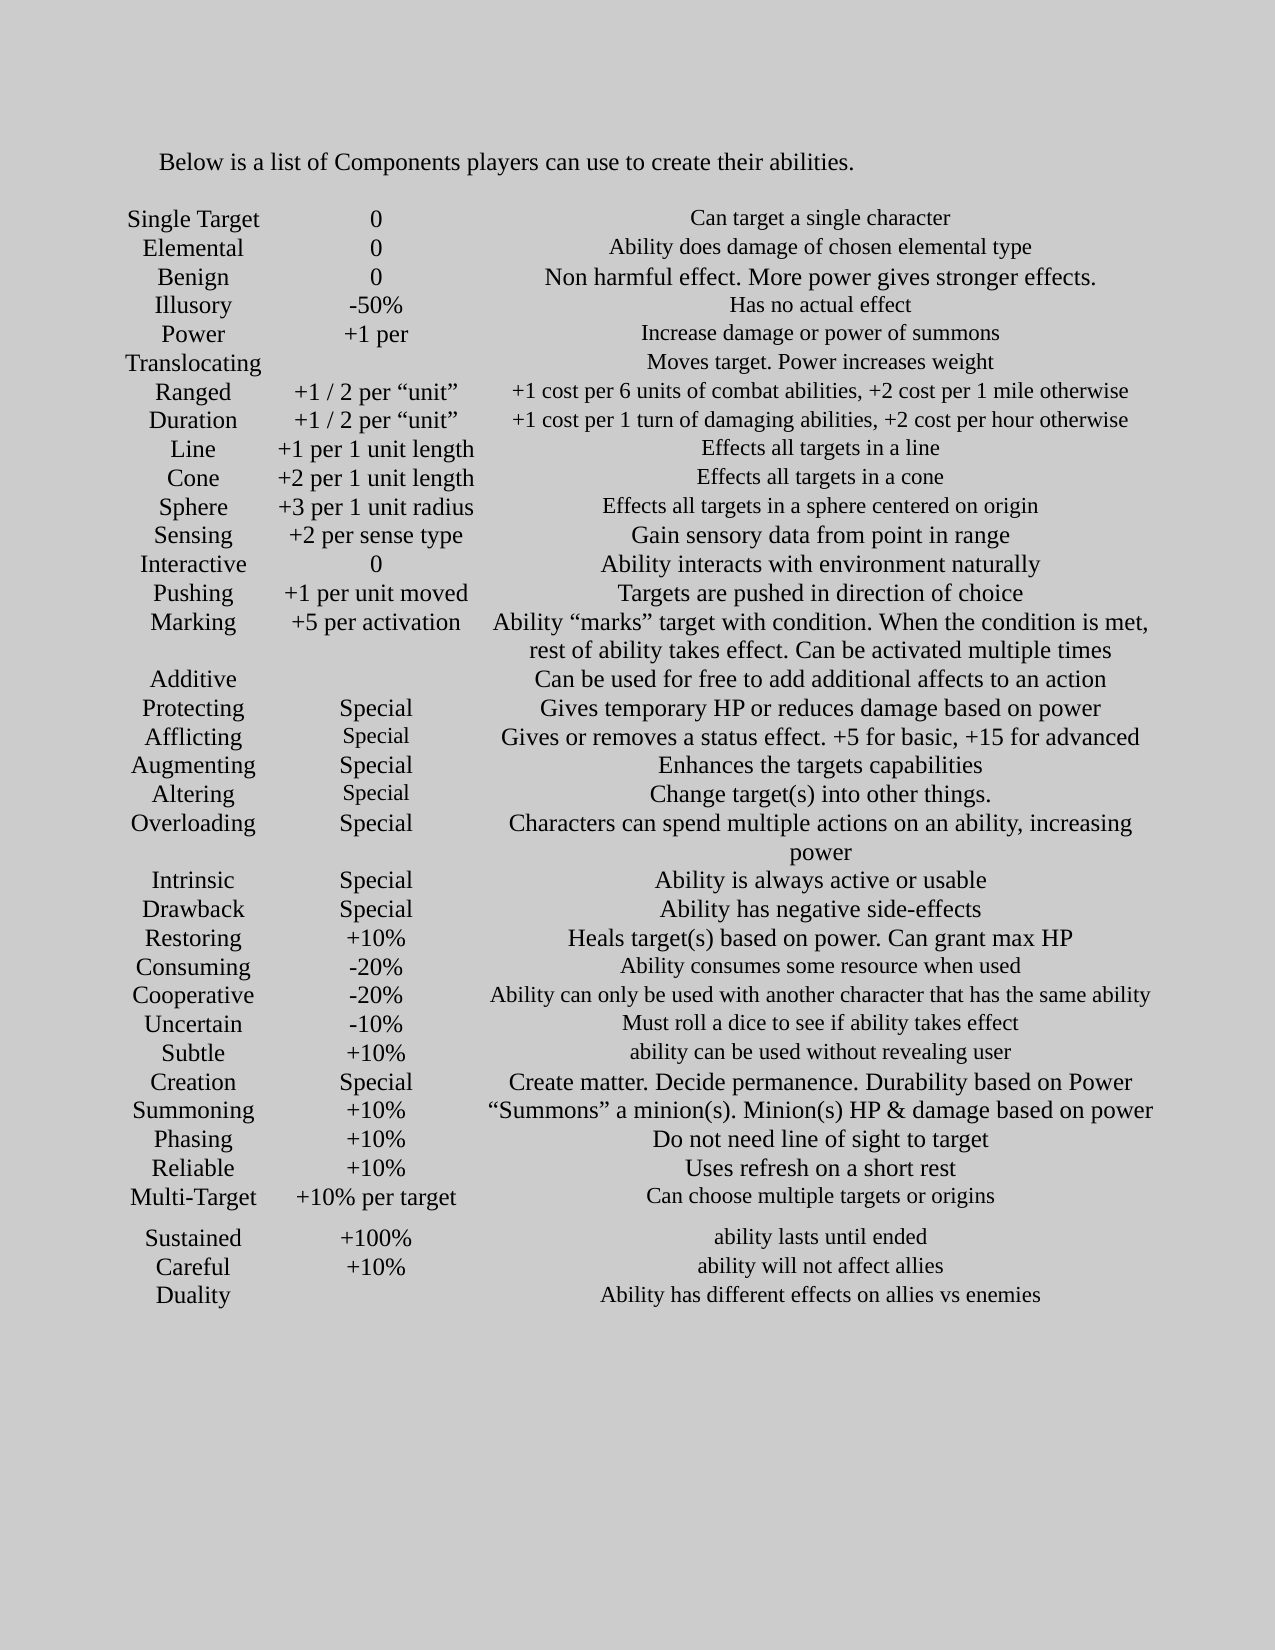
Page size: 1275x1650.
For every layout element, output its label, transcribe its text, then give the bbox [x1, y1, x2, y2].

table_cell +10% per target [268, 1182, 484, 1223]
table_cell Overloading [118, 808, 268, 866]
table_cell Careful [118, 1252, 268, 1281]
table_cell Characters can spend multiple actions on an ability, increasing power [484, 808, 1157, 866]
table_cell +10% [268, 1153, 484, 1182]
table_cell Can choose multiple targets or origins [484, 1182, 1157, 1223]
table_cell 0 [268, 233, 484, 262]
table_cell ability lasts until ended [484, 1223, 1157, 1252]
table_cell -10% [268, 1009, 484, 1038]
table_cell Targets are pushed in direction of choice [484, 578, 1157, 607]
table_cell +1 cost per 6 units of combat abilities, +2 cost per 1 mile otherwise [484, 377, 1157, 406]
table_cell +10% [268, 1038, 484, 1067]
table_cell Ranged [118, 377, 268, 406]
table_cell Heals target(s) based on power. Can grant max HP [484, 923, 1157, 952]
table_cell +2 per 1 unit length [268, 463, 484, 492]
table_cell Interactive [118, 549, 268, 578]
table_cell Effects all targets in a line [484, 434, 1157, 463]
table_cell Gives temporary HP or reduces damage based on power [484, 693, 1157, 722]
table_cell Augmenting [118, 751, 268, 779]
table_cell Gain sensory data from point in range [484, 521, 1157, 549]
table_cell Drawback [118, 894, 268, 923]
table_cell Restoring [118, 923, 268, 952]
table_cell Creation [118, 1067, 268, 1096]
table_cell ability will not affect allies [484, 1252, 1157, 1281]
table_cell Phasing [118, 1124, 268, 1153]
table_cell +3 per 1 unit radius [268, 492, 484, 521]
table_cell Has no actual effect [484, 291, 1157, 319]
table_cell +1 per unit moved [268, 578, 484, 607]
table_cell Must roll a dice to see if ability takes effect [484, 1009, 1157, 1038]
table_cell Ability has negative side-effects [484, 894, 1157, 923]
table_cell Ability does damage of chosen elemental type [484, 233, 1157, 262]
table_cell Cone [118, 463, 268, 492]
table_cell Elemental [118, 233, 268, 262]
table_cell Intrinsic [118, 866, 268, 894]
table_cell Power [118, 319, 268, 348]
table_cell Ability interacts with environment naturally [484, 549, 1157, 578]
table_cell +100% [268, 1223, 484, 1252]
table_cell Non harmful effect. More power gives stronger effects. [484, 262, 1157, 291]
text Below is a list of Components players can use to create their abilities. [118, 147, 1157, 176]
table_cell -20% [268, 981, 484, 1009]
table_cell “Summons” a minion(s). Minion(s) HP & damage based on power [484, 1096, 1157, 1124]
table_cell Gives or removes a status effect. +5 for basic, +15 for advanced [484, 722, 1157, 751]
table_cell Special [268, 808, 484, 866]
table_header Single Target [118, 204, 268, 233]
table_cell +2 per sense type [268, 521, 484, 549]
table_cell Special [268, 894, 484, 923]
table_cell Line [118, 434, 268, 463]
table_cell Special [268, 751, 484, 779]
table_cell +1 / 2 per “unit” [268, 406, 484, 434]
table_cell Create matter. Decide permanence. Durability based on Power [484, 1067, 1157, 1096]
table_cell Summoning [118, 1096, 268, 1124]
table_cell Cooperative [118, 981, 268, 1009]
table_cell 0 [268, 549, 484, 578]
table_cell Illusory [118, 291, 268, 319]
table_cell Sensing [118, 521, 268, 549]
table_cell Uses refresh on a short rest [484, 1153, 1157, 1182]
table_cell Special [268, 779, 484, 808]
table_cell Do not need line of sight to target [484, 1124, 1157, 1153]
table_cell +5 per activation [268, 607, 484, 664]
table_cell Special [268, 1067, 484, 1096]
table_cell +1 cost per 1 turn of damaging abilities, +2 cost per hour otherwise [484, 406, 1157, 434]
table_cell Ability has different effects on allies vs enemies [484, 1281, 1157, 1309]
table_cell Duration [118, 406, 268, 434]
table_cell -50% [268, 291, 484, 319]
table_cell +1 per [268, 319, 484, 348]
table_cell Subtle [118, 1038, 268, 1067]
table_cell Sphere [118, 492, 268, 521]
table_cell Additive [118, 664, 268, 693]
table_cell Increase damage or power of summons [484, 319, 1157, 348]
table_header 0 [268, 204, 484, 233]
table_cell Ability “marks” target with condition. When the condition is met, rest of ability takes effect. Can be activated multiple times [484, 607, 1157, 664]
table_cell +1 / 2 per “unit” [268, 377, 484, 406]
table_cell [268, 348, 484, 377]
table_cell Ability can only be used with another character that has the same ability [484, 981, 1157, 1009]
table_cell Ability consumes some resource when used [484, 952, 1157, 981]
table_cell Ability is always active or usable [484, 866, 1157, 894]
table_header Can target a single character [484, 204, 1157, 233]
table_cell +10% [268, 1124, 484, 1153]
table_cell Translocating [118, 348, 268, 377]
table_cell +1 per 1 unit length [268, 434, 484, 463]
table_cell Benign [118, 262, 268, 291]
table_cell Special [268, 722, 484, 751]
table_cell Enhances the targets capabilities [484, 751, 1157, 779]
table_cell Effects all targets in a sphere centered on origin [484, 492, 1157, 521]
table_cell Consuming [118, 952, 268, 981]
table_cell 0 [268, 262, 484, 291]
table_cell Change target(s) into other things. [484, 779, 1157, 808]
table_cell Special [268, 693, 484, 722]
table_cell Protecting [118, 693, 268, 722]
table_cell Duality [118, 1281, 268, 1309]
table_cell Afflicting [118, 722, 268, 751]
table_cell Effects all targets in a cone [484, 463, 1157, 492]
table_cell +10% [268, 1096, 484, 1124]
table_cell Marking [118, 607, 268, 664]
table_cell ability can be used without revealing user [484, 1038, 1157, 1067]
table_cell Sustained [118, 1223, 268, 1252]
table_cell -20% [268, 952, 484, 981]
table_cell Moves target. Power increases weight [484, 348, 1157, 377]
table_cell [268, 1281, 484, 1309]
table_cell Pushing [118, 578, 268, 607]
table_cell Altering [118, 779, 268, 808]
table_cell +10% [268, 1252, 484, 1281]
table_cell Can be used for free to add additional affects to an action [484, 664, 1157, 693]
table_cell +10% [268, 923, 484, 952]
table_cell Reliable [118, 1153, 268, 1182]
table_cell Multi-Target [118, 1182, 268, 1223]
table_cell Special [268, 866, 484, 894]
table_cell [268, 664, 484, 693]
table_cell Uncertain [118, 1009, 268, 1038]
